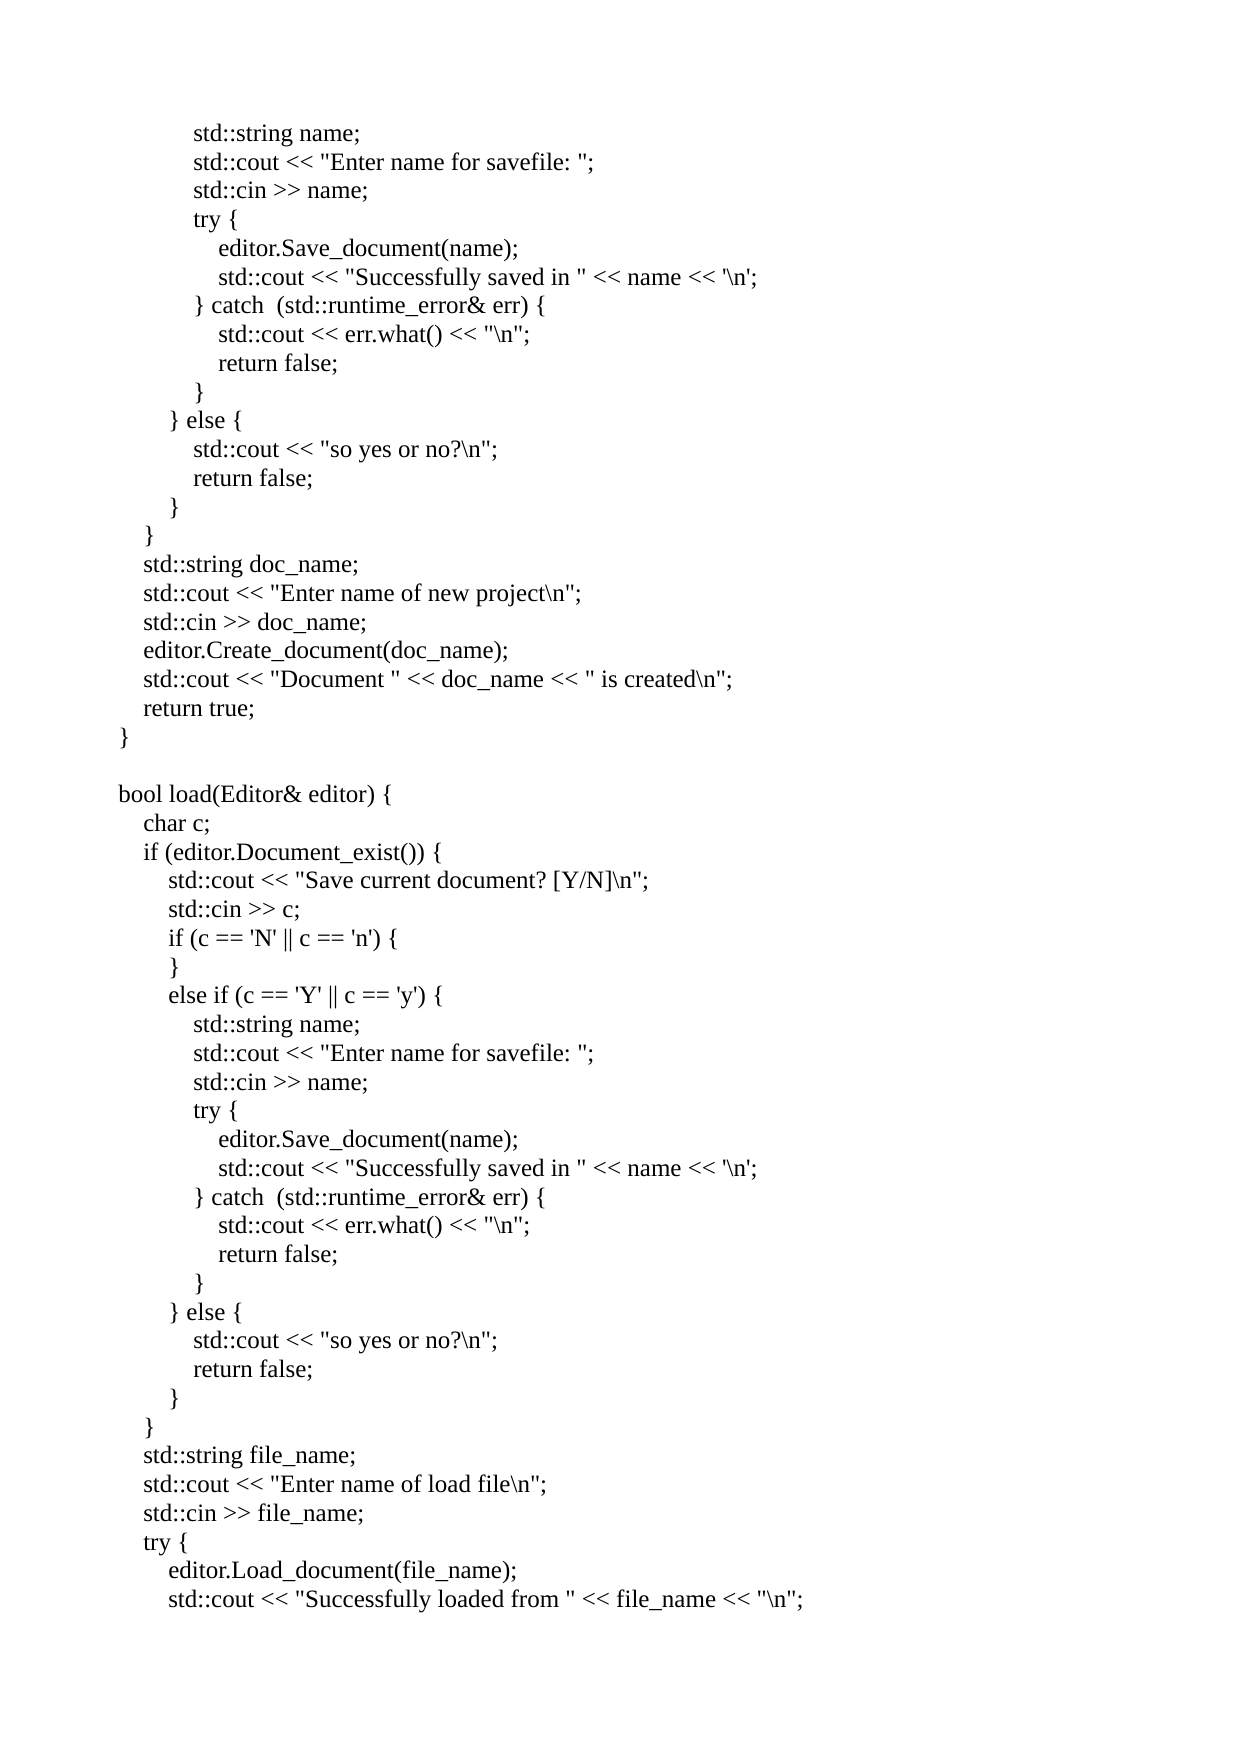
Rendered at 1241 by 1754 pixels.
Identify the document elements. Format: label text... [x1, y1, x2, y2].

text editor.Load_document(file_name); [118, 1556, 1122, 1584]
text } [118, 1383, 1122, 1412]
text std::cout << "so yes or no?\n"; [118, 1326, 1122, 1354]
text std::string doc_name; [118, 549, 1122, 578]
text std::cout << "so yes or no?\n"; [118, 434, 1122, 463]
text return false; [118, 348, 1122, 377]
text std::cout << "Save current document? [Y/N]\n"; [118, 866, 1122, 894]
text std::string name; [118, 1009, 1122, 1038]
text } catch (std::runtime_error& err) { [118, 291, 1122, 319]
text if (editor.Document_exist()) { [118, 837, 1122, 866]
text else if (c == 'Y' || c == 'y') { [118, 981, 1122, 1009]
text } [118, 377, 1122, 406]
text std::cin >> name; [118, 1067, 1122, 1096]
text std::cout << "Successfully loaded from " << file_name << "\n"; [118, 1584, 1122, 1613]
text std::cout << "Successfully saved in " << name << '\n'; [118, 262, 1122, 291]
text std::cout << "Document " << doc_name << " is created\n"; [118, 664, 1122, 693]
text } [118, 521, 1122, 549]
text char c; [118, 808, 1122, 837]
text std::cout << err.what() << "\n"; [118, 1211, 1122, 1239]
text std::cout << err.what() << "\n"; [118, 319, 1122, 348]
text std::cin >> name; [118, 176, 1122, 204]
text return false; [118, 463, 1122, 492]
text std::cout << "Successfully saved in " << name << '\n'; [118, 1153, 1122, 1182]
text std::cout << "Enter name for savefile: "; [118, 1038, 1122, 1067]
text } catch (std::runtime_error& err) { [118, 1182, 1122, 1211]
text std::cout << "Enter name of new project\n"; [118, 578, 1122, 607]
text std::string name; [118, 118, 1122, 147]
text editor.Save_document(name); [118, 233, 1122, 262]
text return false; [118, 1239, 1122, 1268]
text } else { [118, 1297, 1122, 1326]
text } [118, 952, 1122, 981]
text std::cout << "Enter name for savefile: "; [118, 147, 1122, 176]
text editor.Save_document(name); [118, 1124, 1122, 1153]
text return false; [118, 1354, 1122, 1383]
text std::cin >> doc_name; [118, 607, 1122, 636]
text try { [118, 204, 1122, 233]
text std::cout << "Enter name of load file\n"; [118, 1469, 1122, 1498]
text std::cin >> file_name; [118, 1498, 1122, 1527]
text } [118, 492, 1122, 521]
text if (c == 'N' || c == 'n') { [118, 923, 1122, 952]
text } [118, 1412, 1122, 1441]
text try { [118, 1096, 1122, 1124]
text } [118, 722, 1122, 751]
text std::cin >> c; [118, 894, 1122, 923]
text try { [118, 1527, 1122, 1556]
text return true; [118, 693, 1122, 722]
text editor.Create_document(doc_name); [118, 636, 1122, 664]
text bool load(Editor& editor) { [118, 779, 1122, 808]
text } [118, 1268, 1122, 1297]
text } else { [118, 406, 1122, 434]
text std::string file_name; [118, 1441, 1122, 1469]
